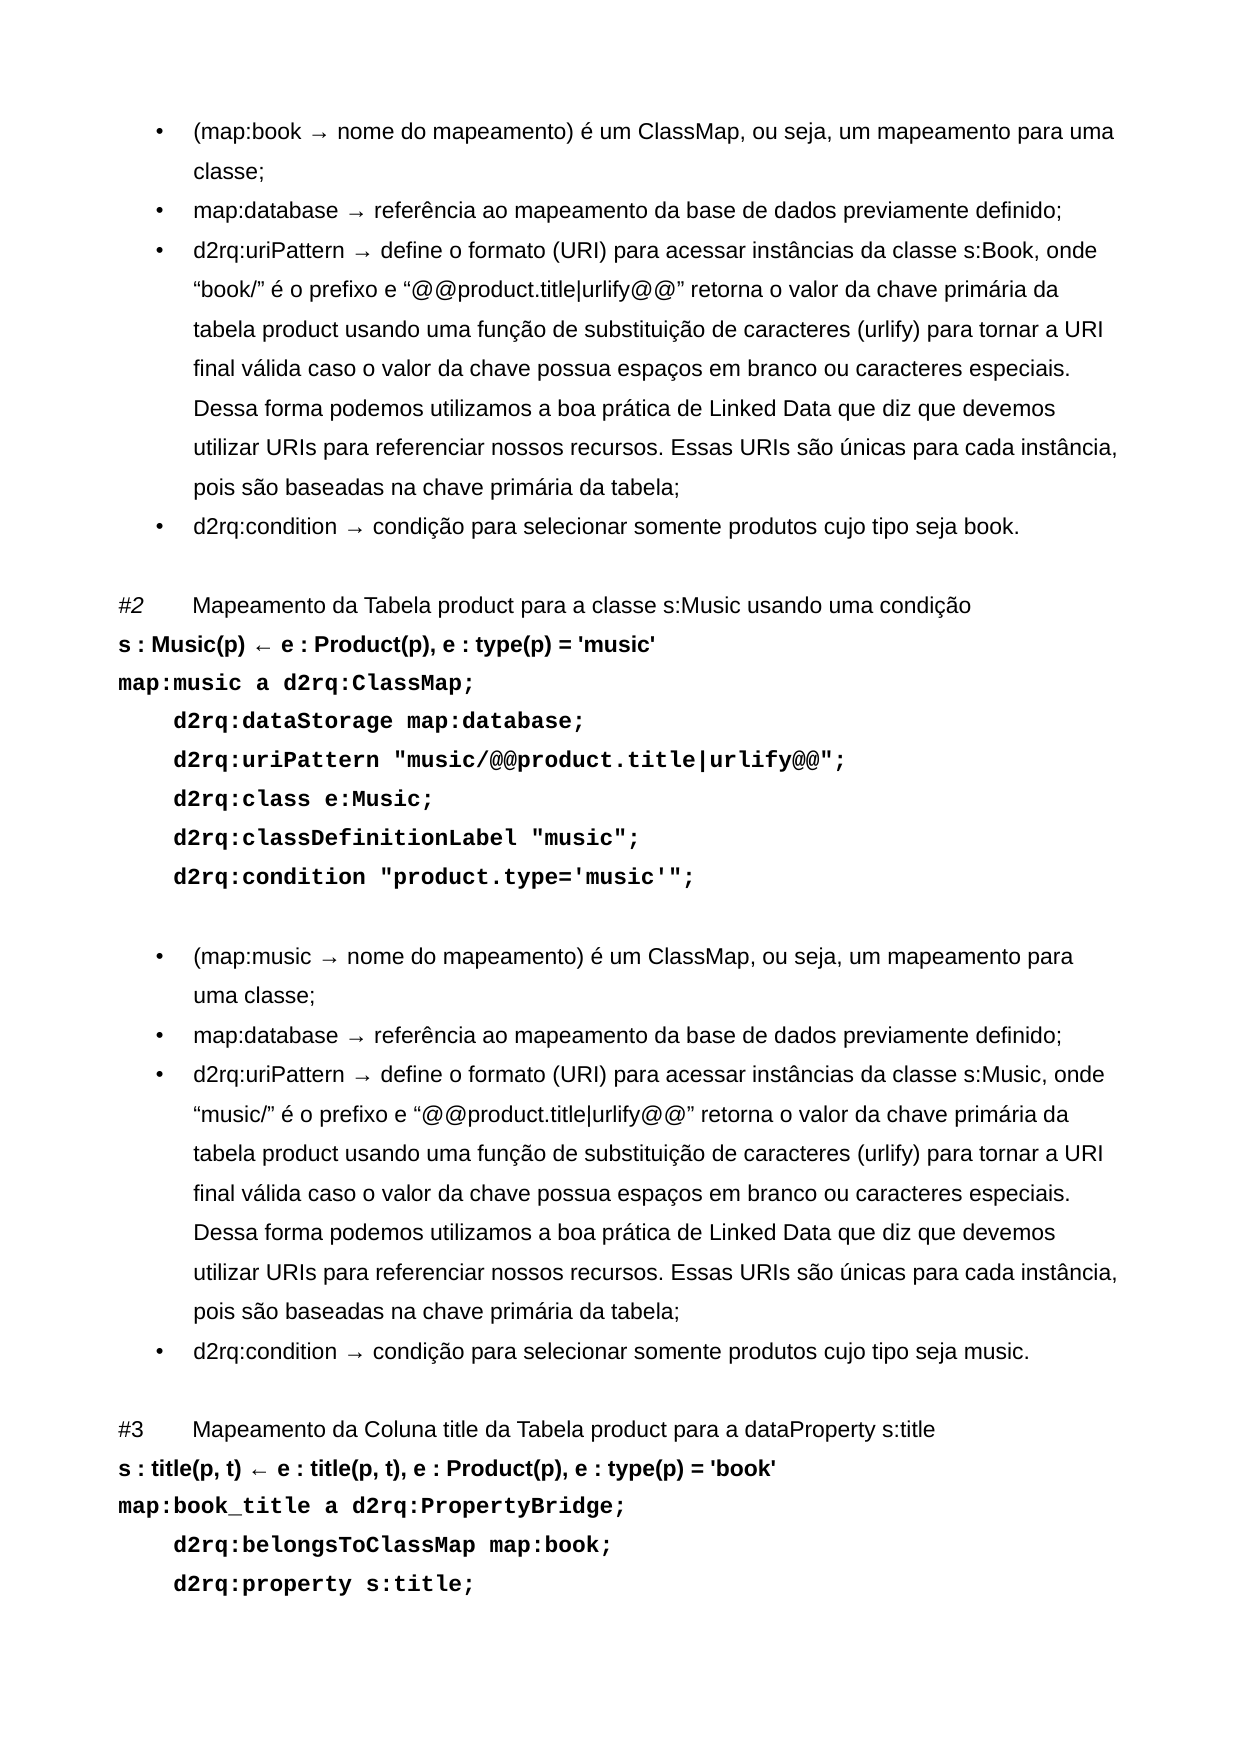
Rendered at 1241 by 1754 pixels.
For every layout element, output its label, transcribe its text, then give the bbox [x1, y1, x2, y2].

text d2rq:classDefinitionLabel "music"; [118, 826, 1122, 852]
list d2rq:uriPattern → define o formato (URI) para acessar instâncias da classe s:Music, onde “music/” é o prefixo e “@@product.title|urlify@@” retorna o valor da chave primária da tabela product usando uma função de substituição de caracteres (urlify) para tornar a URI final válida caso o valor da chave possua espaços em branco ou caracteres especiais. Dessa forma podemos utilizamos a boa prática de Linked Data que diz que devemos utilizar URIs para referenciar nossos recursos. Essas URIs são únicas para cada instância, pois são baseadas na chave primária da tabela; [156, 1061, 1122, 1324]
text s : Music(p) ← e : Product(p), e : type(p) = 'music' [118, 631, 1122, 658]
text #2 Mapeamento da Tabela product para a classe s:Music usando uma condição [118, 592, 1122, 618]
list d2rq:condition → condição para selecionar somente produtos cujo tipo seja music. [156, 1338, 1122, 1364]
list d2rq:uriPattern → define o formato (URI) para acessar instâncias da classe s:Book, onde “book/” é o prefixo e “@@product.title|urlify@@” retorna o valor da chave primária da tabela product usando uma função de substituição de caracteres (urlify) para tornar a URI final válida caso o valor da chave possua espaços em branco ou caracteres especiais. Dessa forma podemos utilizamos a boa prática de Linked Data que diz que devemos utilizar URIs para referenciar nossos recursos. Essas URIs são únicas para cada instância, pois são baseadas na chave primária da tabela; [156, 237, 1122, 500]
text map:music a d2rq:ClassMap; [118, 671, 1122, 697]
text d2rq:property s:title; [118, 1573, 1122, 1598]
text d2rq:class e:Music; [118, 787, 1122, 813]
list (map:book → nome do mapeamento) é um ClassMap, ou seja, um mapeamento para uma classe; [156, 118, 1122, 184]
text map:book_title a d2rq:PropertyBridge; [118, 1495, 1122, 1521]
text d2rq:condition "product.type='music'"; [118, 865, 1122, 891]
text d2rq:dataStorage map:database; [118, 710, 1122, 736]
text d2rq:uriPattern "music/@@product.title|urlify@@"; [118, 748, 1122, 774]
list map:database → referência ao mapeamento da base de dados previamente definido; [156, 1022, 1122, 1048]
text #3 Mapeamento da Coluna title da Tabela product para a dataProperty s:title [118, 1416, 1122, 1442]
list map:database → referência ao mapeamento da base de dados previamente definido; [156, 197, 1122, 223]
text s : title(p, t) ← e : title(p, t), e : Product(p), e : type(p) = 'book' [118, 1455, 1122, 1482]
list (map:music → nome do mapeamento) é um ClassMap, ou seja, um mapeamento para uma classe; [156, 943, 1122, 1009]
text d2rq:belongsToClassMap map:book; [118, 1534, 1122, 1560]
list d2rq:condition → condição para selecionar somente produtos cujo tipo seja book. [156, 513, 1122, 539]
